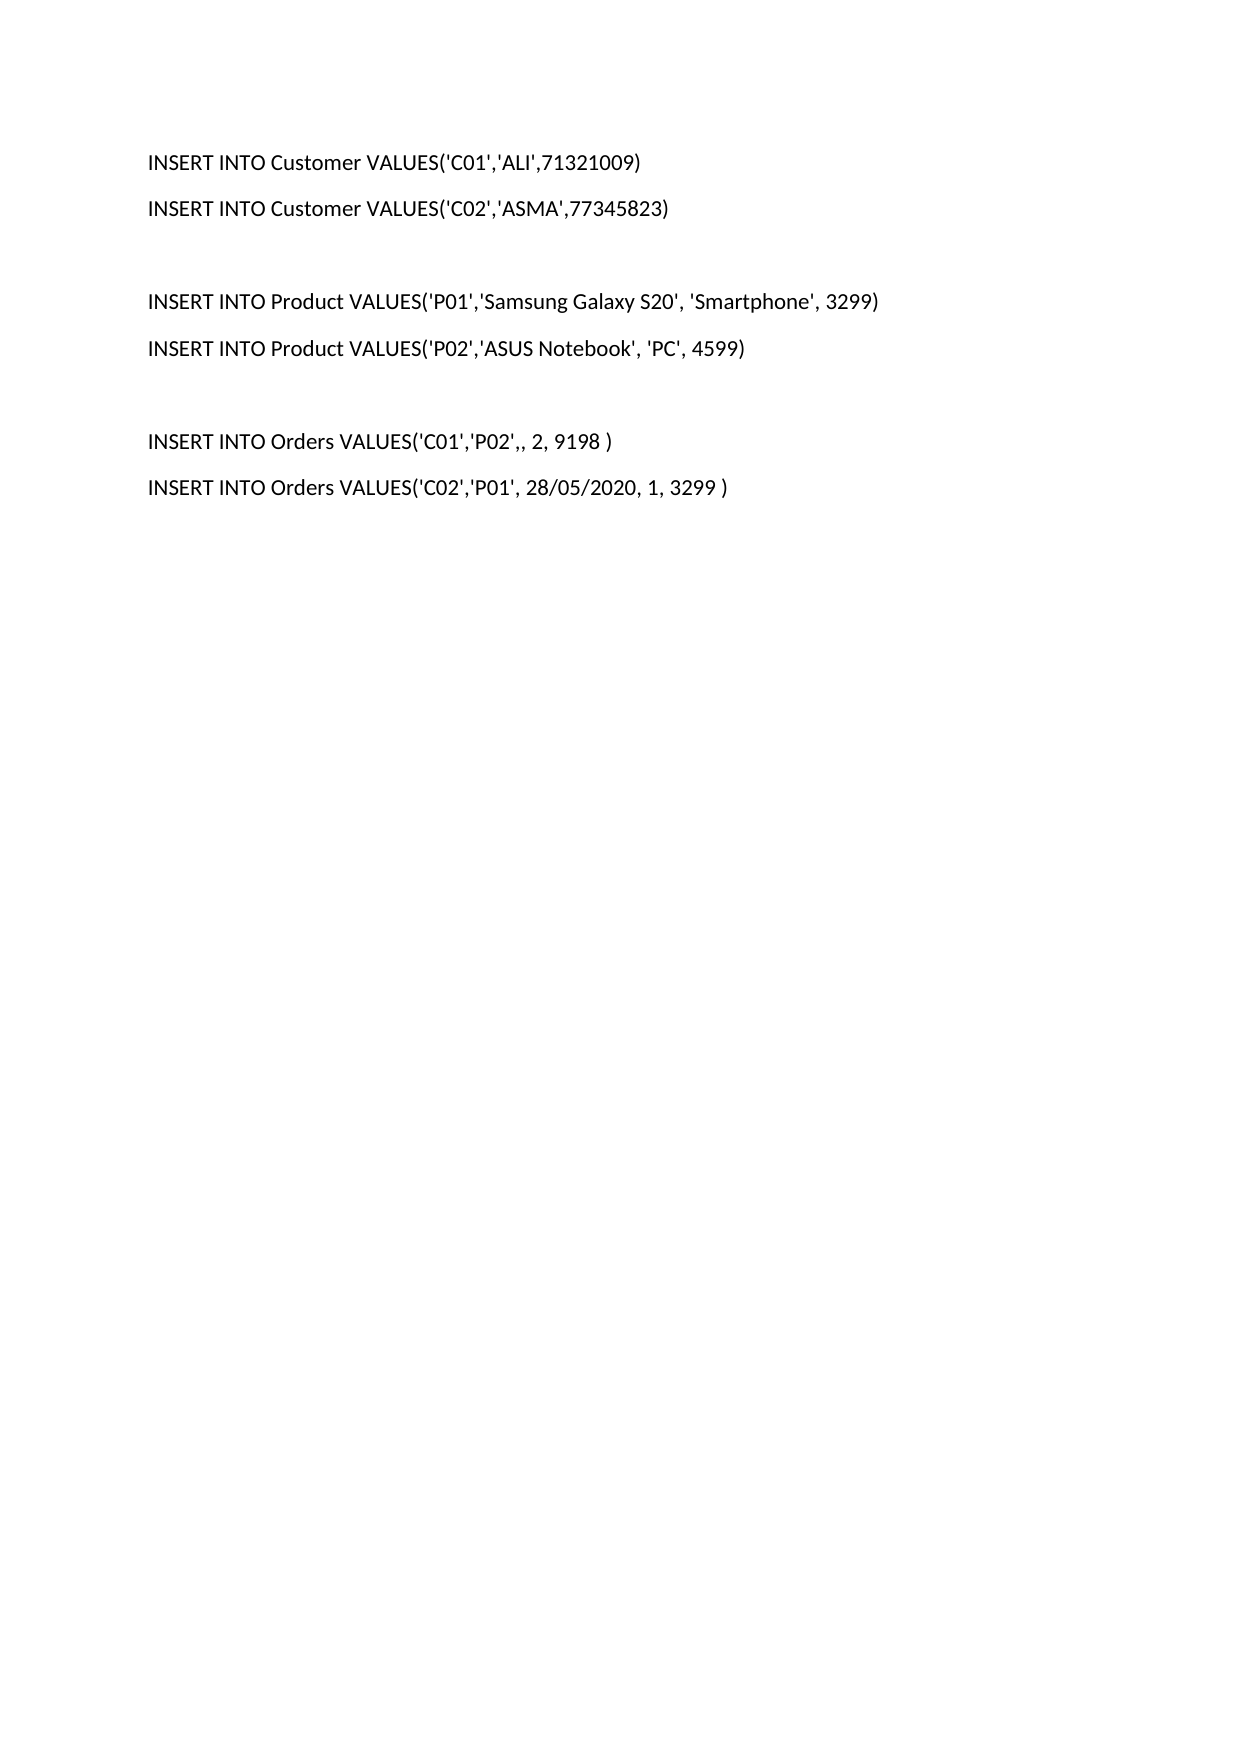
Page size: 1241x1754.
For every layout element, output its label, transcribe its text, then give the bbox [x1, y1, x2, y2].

text INSERT INTO Orders VALUES('C02','P01', 28/05/2020, 1, 3299 ) [148, 473, 1093, 502]
text INSERT INTO Customer VALUES('C01','ALI',71321009) [148, 148, 1093, 176]
text INSERT INTO Product VALUES('P02','ASUS Notebook', 'PC', 4599) [148, 334, 1093, 362]
text INSERT INTO Customer VALUES('C02','ASMA',77345823) [148, 194, 1093, 222]
text INSERT INTO Product VALUES('P01','Samsung Galaxy S20', 'Smartphone', 3299) [148, 287, 1093, 315]
text INSERT INTO Orders VALUES('C01','P02',, 2, 9198 ) [148, 427, 1093, 455]
